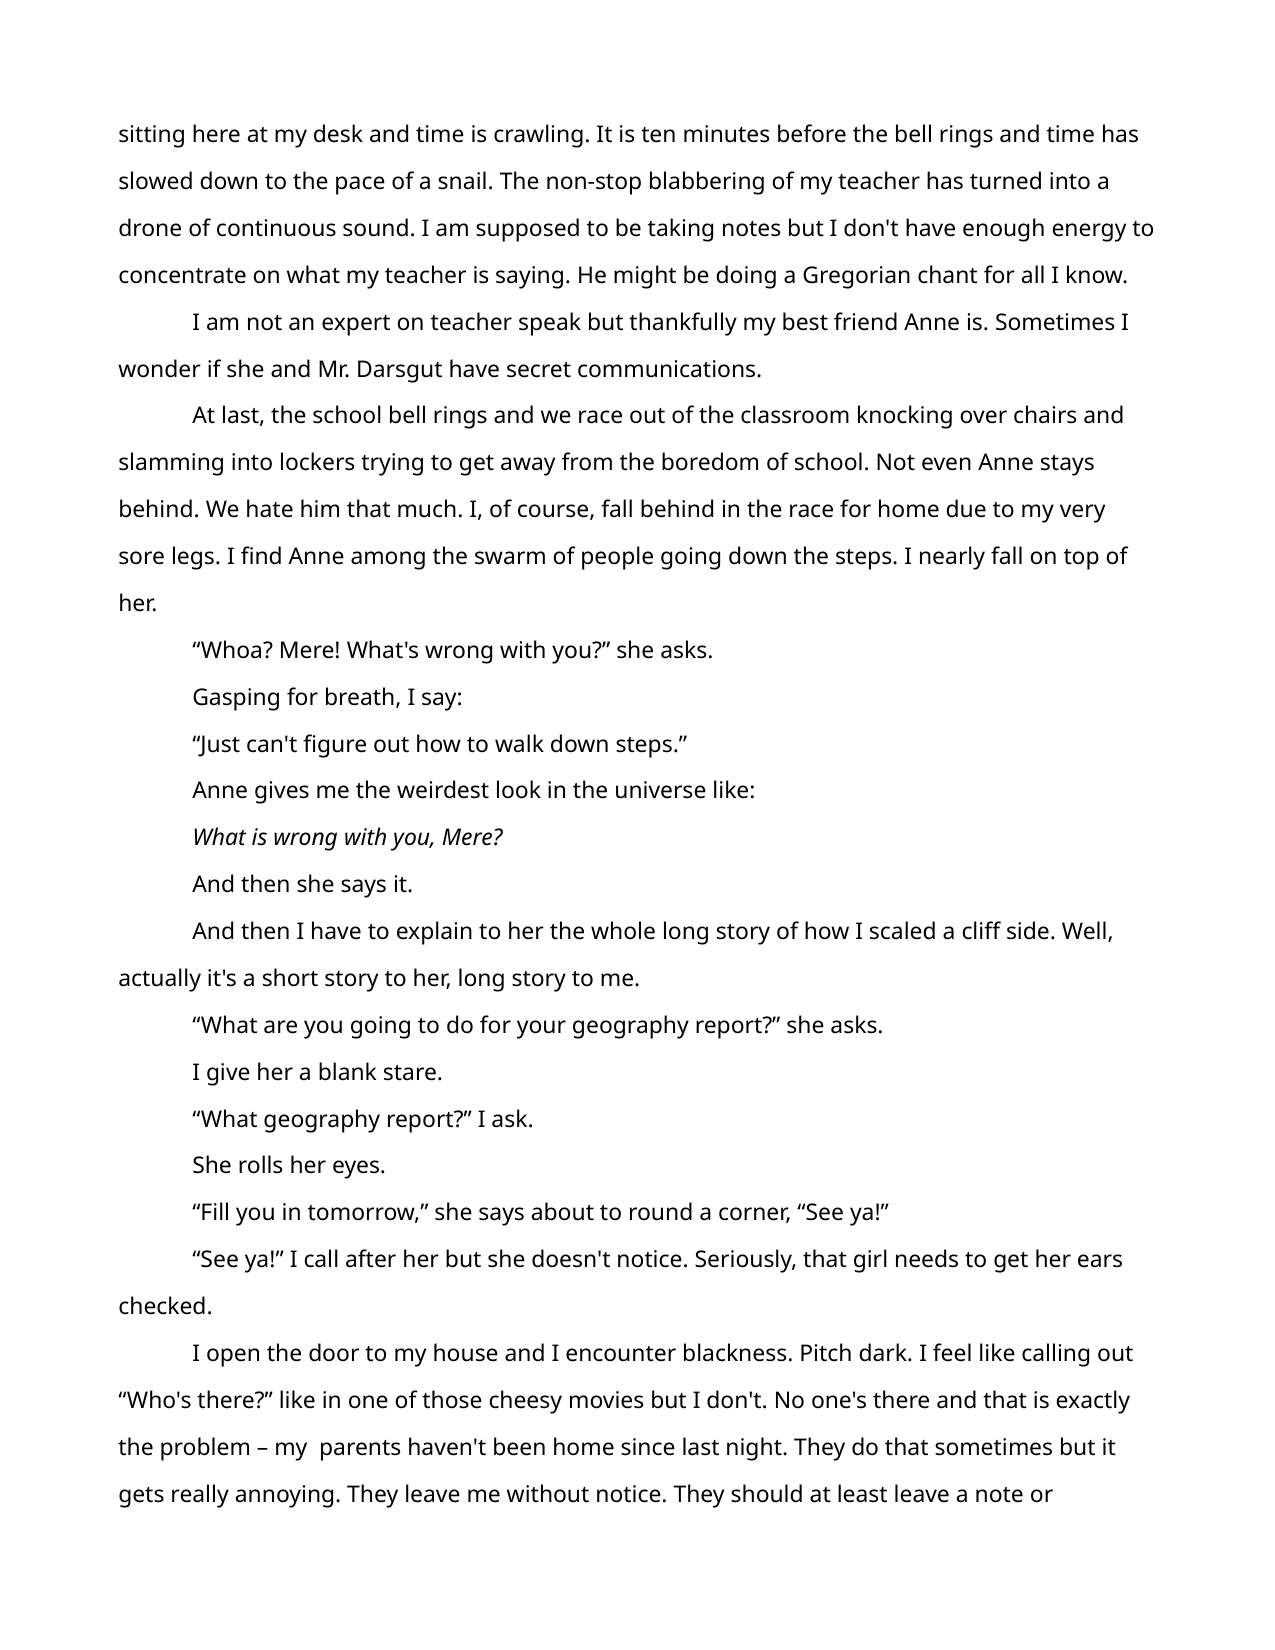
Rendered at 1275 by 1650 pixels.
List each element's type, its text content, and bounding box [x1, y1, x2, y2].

text Anne gives me the weirdest look in the universe like: [118, 774, 1157, 806]
text “What are you going to do for your geography report?” she asks. [118, 1009, 1157, 1040]
text I open the door to my house and I encounter blackness. Pitch dark. I feel like calling out “Who's there?” like in one of those cheesy movies but I don't. No one's there and that is exactly the problem – my parents haven't been home since last night. They do that sometimes but it gets really annoying. They leave me without notice. They should at least leave a note or [118, 1337, 1157, 1509]
text Gasping for breath, I say: [118, 681, 1157, 712]
text I give her a blank stare. [118, 1056, 1157, 1087]
text I am not an expert on teacher speak but thankfully my best friend Anne is. Sometimes I wonder if she and Mr. Darsgut have secret communications. [118, 306, 1157, 384]
text And then she says it. [118, 868, 1157, 899]
text What is wrong with you, Mere? [118, 821, 1157, 852]
text And then I have to explain to her the whole long story of how I scaled a cliff side. Well, actually it's a short story to her, long story to me. [118, 915, 1157, 993]
text “What geography report?” I ask. [118, 1102, 1157, 1134]
text “Fill you in tomorrow,” she says about to round a corner, “See ya!” [118, 1196, 1157, 1227]
text “Just can't figure out how to walk down steps.” [118, 727, 1157, 759]
text She rolls her eyes. [118, 1149, 1157, 1181]
text At last, the school bell rings and we race out of the classroom knocking over chairs and slamming into lockers trying to get away from the boredom of school. Not even Anne stays behind. We hate him that much. I, of course, fall behind in the race for home due to my very sore legs. I find Anne among the swarm of people going down the steps. I nearly fall on top of her. [118, 399, 1157, 618]
text “Whoa? Mere! What's wrong with you?” she asks. [118, 634, 1157, 665]
text sitting here at my desk and time is crawling. It is ten minutes before the bell rings and time has slowed down to the pace of a snail. The non-stop blabbering of my teacher has turned into a drone of continuous sound. I am supposed to be taking notes but I don't have enough energy to concentrate on what my teacher is saying. He might be doing a Gregorian chant for all I know. [118, 118, 1157, 290]
text “See ya!” I call after her but she doesn't notice. Seriously, that girl needs to get her ears checked. [118, 1243, 1157, 1321]
